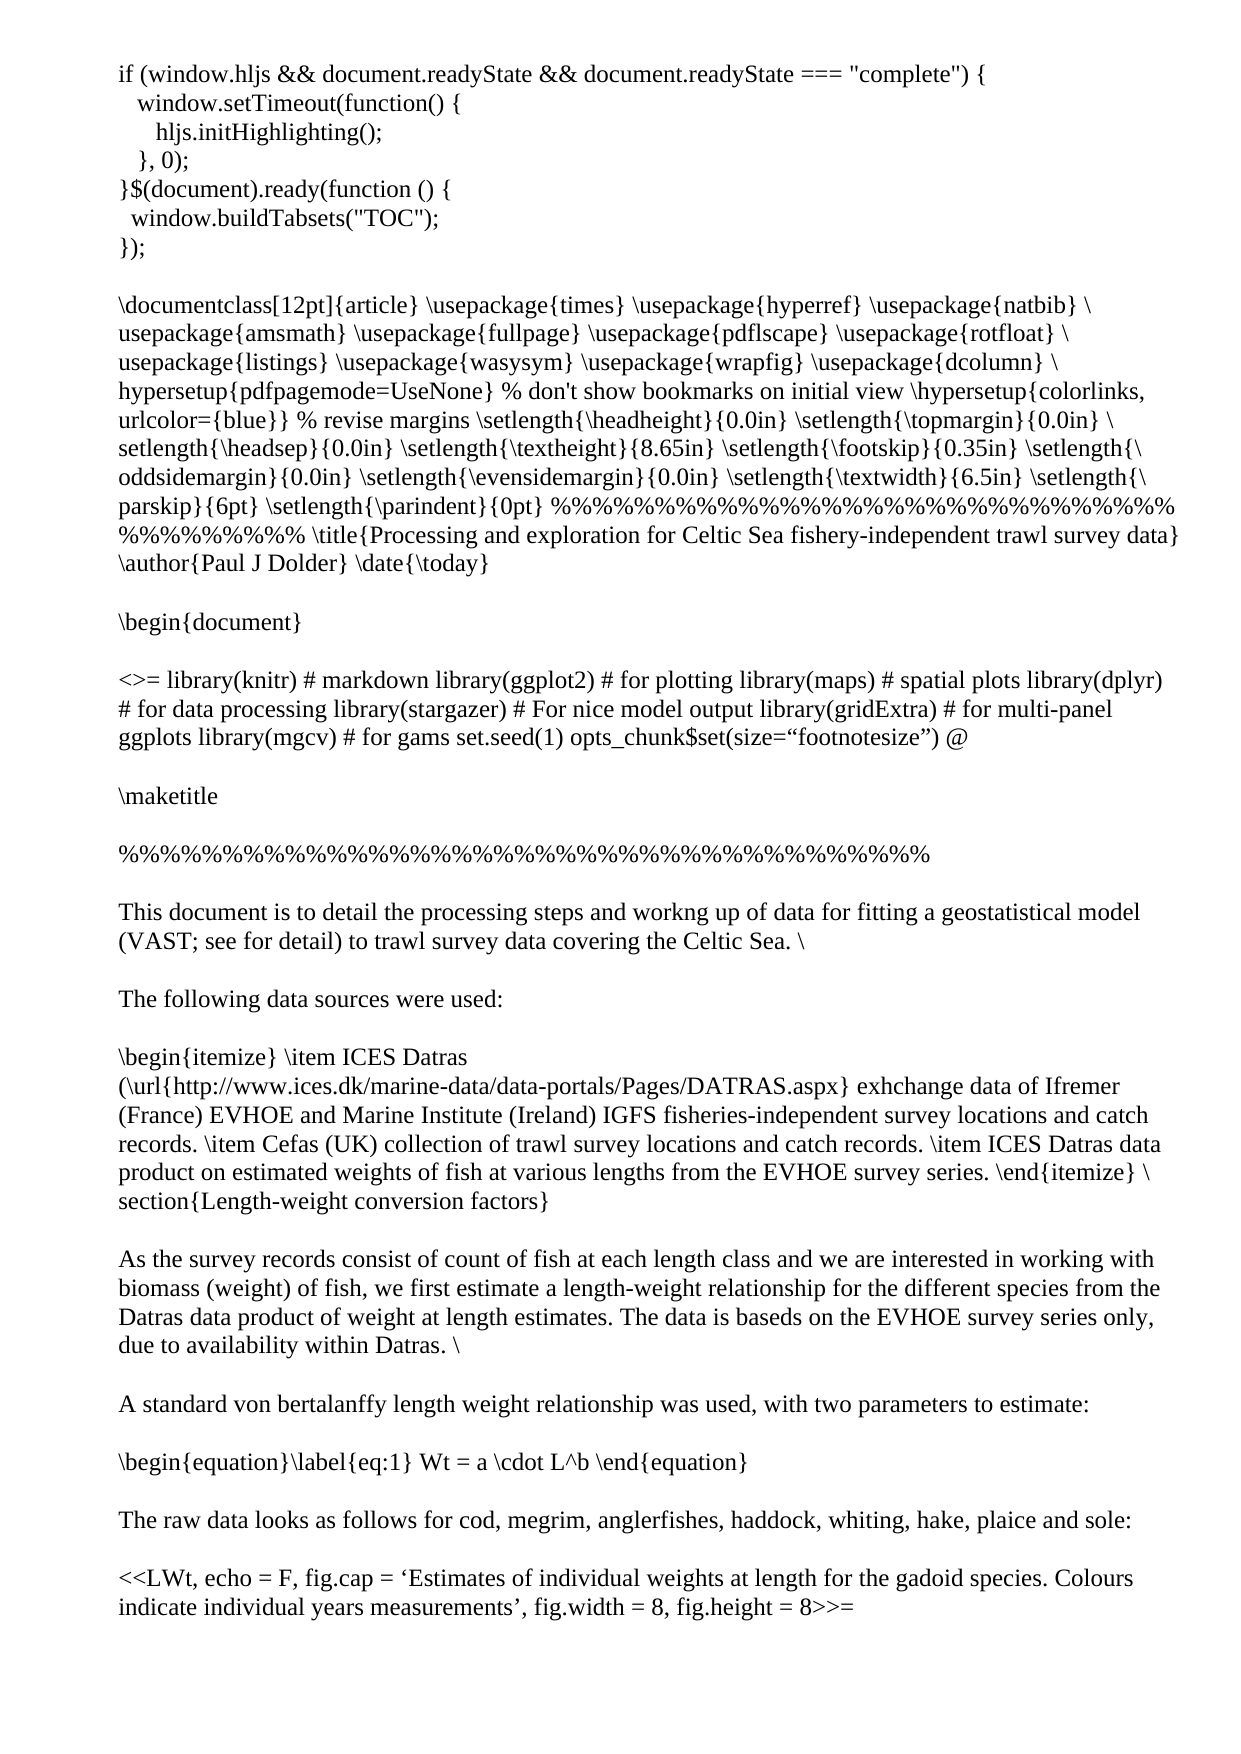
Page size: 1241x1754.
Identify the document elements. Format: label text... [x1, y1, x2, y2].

text <>= library(knitr) # markdown library(ggplot2) # for plotting library(maps) # spatial plots library(dplyr) # for data processing library(stargazer) # For nice model output library(gridExtra) # for multi-panel ggplots library(mgcv) # for gams set.seed(1) opts_chunk$set(size=“footnotesize”) @ [118, 665, 1181, 751]
text <<LWt, echo = F, fig.cap = ‘Estimates of individual weights at length for the gadoid species. Colours indicate individual years measurements’, fig.width = 8, fig.height = 8>>= [118, 1563, 1181, 1621]
text \maketitle [118, 781, 1181, 809]
text %%%%%%%%%%%%%%%%%%%%%%%%%%%%%%%%%%%%%%% [118, 839, 1181, 868]
text A standard von bertalanffy length weight relationship was used, with two parameters to estimate: [118, 1389, 1181, 1418]
text \begin{document} [118, 607, 1181, 636]
text The following data sources were used: [118, 984, 1181, 1013]
text \documentclass[12pt]{article} \usepackage{times} \usepackage{hyperref} \usepackage{natbib} \usepackage{amsmath} \usepackage{fullpage} \usepackage{pdflscape} \usepackage{rotfloat} \usepackage{listings} \usepackage{wasysym} \usepackage{wrapfig} \usepackage{dcolumn} \hypersetup{pdfpagemode=UseNone} % don't show bookmarks on initial view \hypersetup{colorlinks, urlcolor={blue}} % revise margins \setlength{\headheight}{0.0in} \setlength{\topmargin}{0.0in} \setlength{\headsep}{0.0in} \setlength{\textheight}{8.65in} \setlength{\footskip}{0.35in} \setlength{\oddsidemargin}{0.0in} \setlength{\evensidemargin}{0.0in} \setlength{\textwidth}{6.5in} \setlength{\parskip}{6pt} \setlength{\parindent}{0pt} %%%%%%%%%%%%%%%%%%%%%%%%%%%%%%%%%%%%%%% \title{Processing and exploration for Celtic Sea fishery-independent trawl survey data} \author{Paul J Dolder} \date{\today} [118, 290, 1181, 577]
text The raw data looks as follows for cod, megrim, anglerfishes, haddock, whiting, hake, plaice and sole: [118, 1505, 1181, 1534]
text \begin{itemize} \item ICES Datras (\url{http://www.ices.dk/marine-data/data-portals/Pages/DATRAS.aspx} exhchange data of Ifremer (France) EVHOE and Marine Institute (Ireland) IGFS fisheries-independent survey locations and catch records. \item Cefas (UK) collection of trawl survey locations and catch records. \item ICES Datras data product on estimated weights of fish at various lengths from the EVHOE survey series. \end{itemize} \section{Length-weight conversion factors} [118, 1042, 1181, 1215]
text if (window.hljs && document.readyState && document.readyState === "complete") { window.setTimeout(function() { hljs.initHighlighting(); }, 0); }$(document).ready(function () { window.buildTabsets("TOC"); }); [118, 59, 1181, 260]
text This document is to detail the processing steps and workng up of data for fitting a geostatistical model (VAST; see for detail) to trawl survey data covering the Celtic Sea. \ [118, 897, 1181, 955]
text \begin{equation}\label{eq:1} Wt = a \cdot L^b \end{equation} [118, 1447, 1181, 1476]
text As the survey records consist of count of fish at each length class and we are interested in working with biomass (weight) of fish, we first estimate a length-weight relationship for the different species from the Datras data product of weight at length estimates. The data is baseds on the EVHOE survey series only, due to availability within Datras. \ [118, 1244, 1181, 1359]
